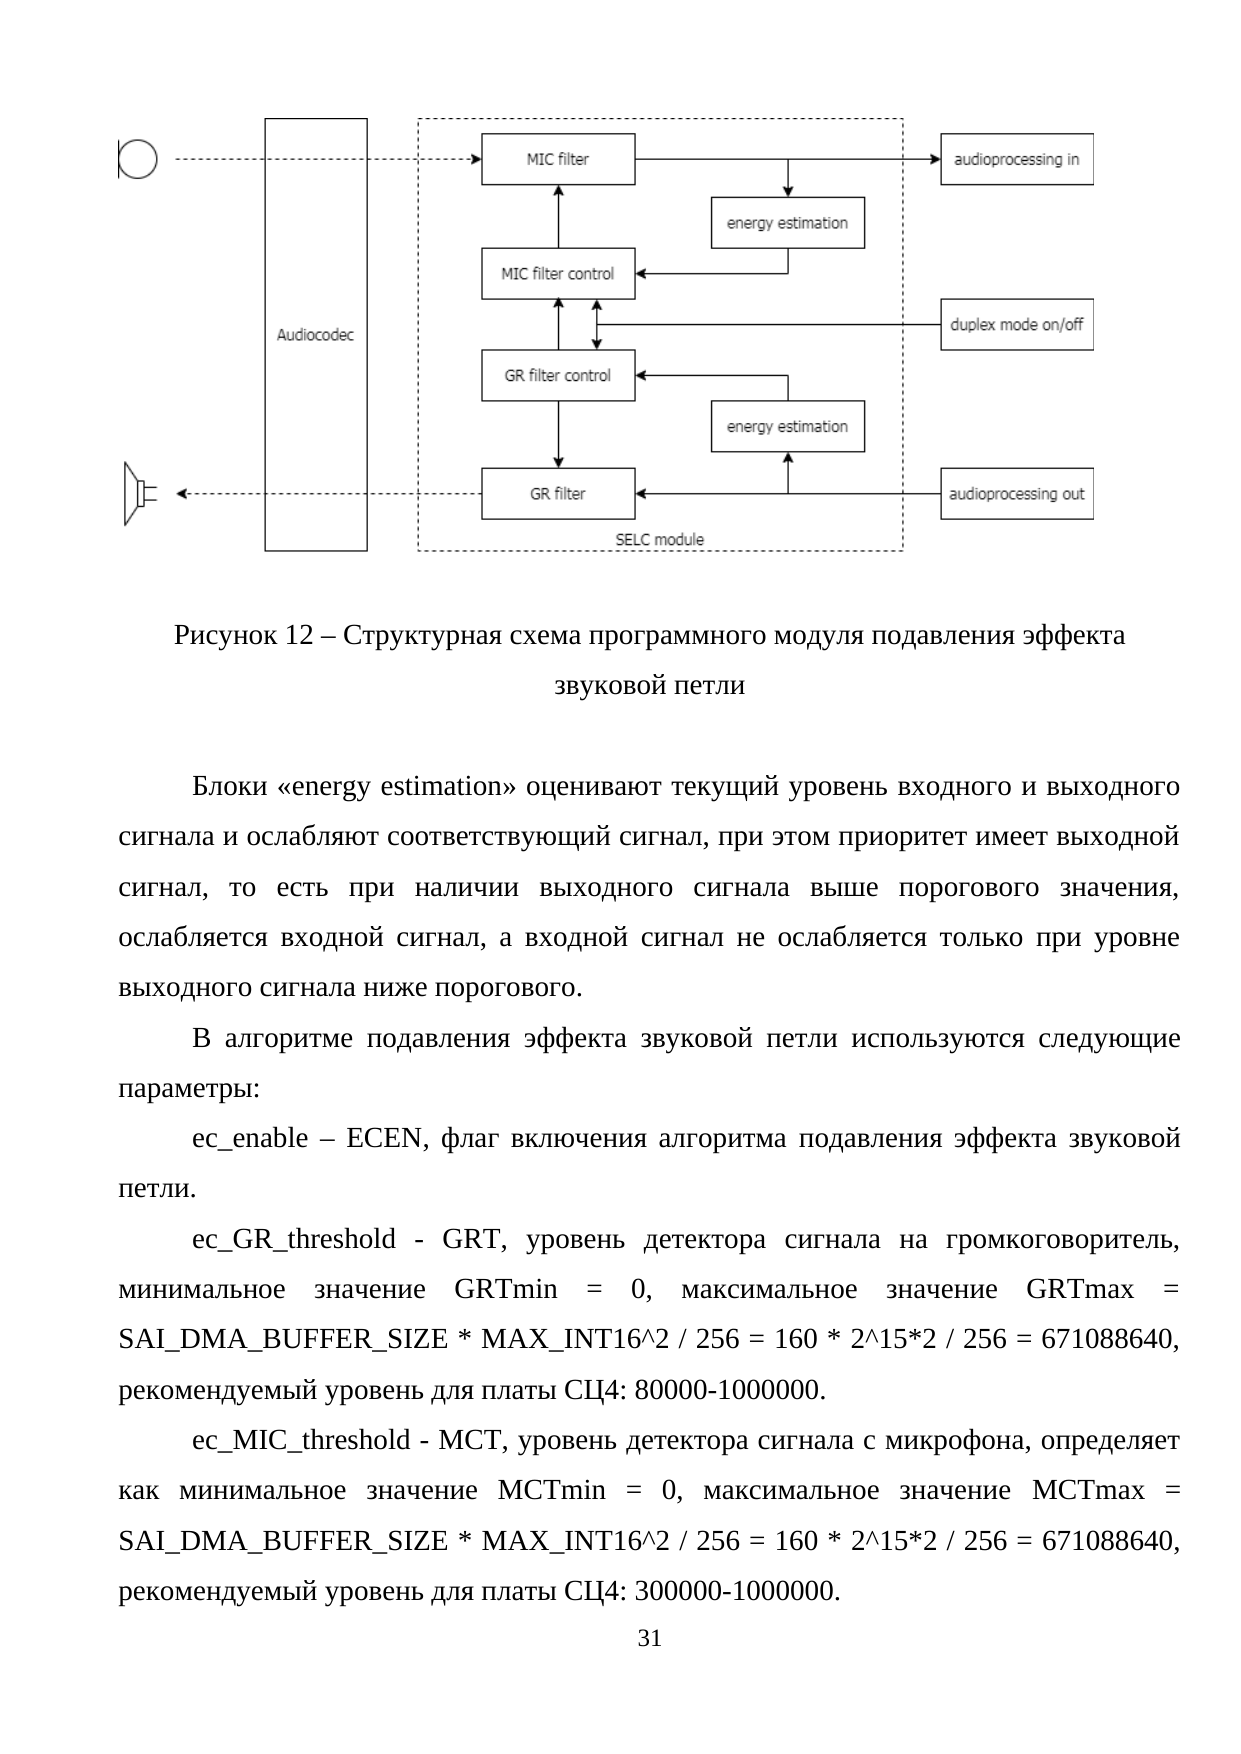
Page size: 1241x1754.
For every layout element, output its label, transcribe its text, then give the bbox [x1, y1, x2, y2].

text Блоки «energy estimation» оценивают текущий уровень входного и выходного сигнала и ослабляют соответствующий сигнал, при этом приоритет имеет выходной сигнал, то есть при наличии выходного сигнала выше порогового значения, ослабляется входной сигнал, а входной сигнал не ослабляется только при уровне выходного сигнала ниже порогового. [118, 768, 1181, 1003]
text ec_MIC_threshold - MCT, уровень детектора сигнала с микрофона, определяет как минимальное значение MCTmin = 0, максимальное значение MCTmax = SAI_DMA_BUFFER_SIZE * MAX_INT16^2 / 256 = 160 * 2^15*2 / 256 = 671088640, рекомендуемый уровень для платы СЦ4: 300000-1000000. [118, 1422, 1181, 1607]
picture [118, 118, 1094, 553]
text ec_GR_threshold - GRT, уровень детектора сигнала на громкоговоритель, минимальное значение GRTmin = 0, максимальное значение GRTmax = SAI_DMA_BUFFER_SIZE * MAX_INT16^2 / 256 = 160 * 2^15*2 / 256 = 671088640, рекомендуемый уровень для платы СЦ4: 80000-1000000. [118, 1221, 1181, 1405]
text В алгоритме подавления эффекта звуковой петли используются следующие параметры: [118, 1020, 1181, 1103]
text ec_enable – ECEN, флаг включения алгоритма подавления эффекта звуковой петли. [118, 1120, 1181, 1204]
text Рисунок 12 – Структурная схема программного модуля подавления эффекта звуковой петли [118, 617, 1181, 701]
